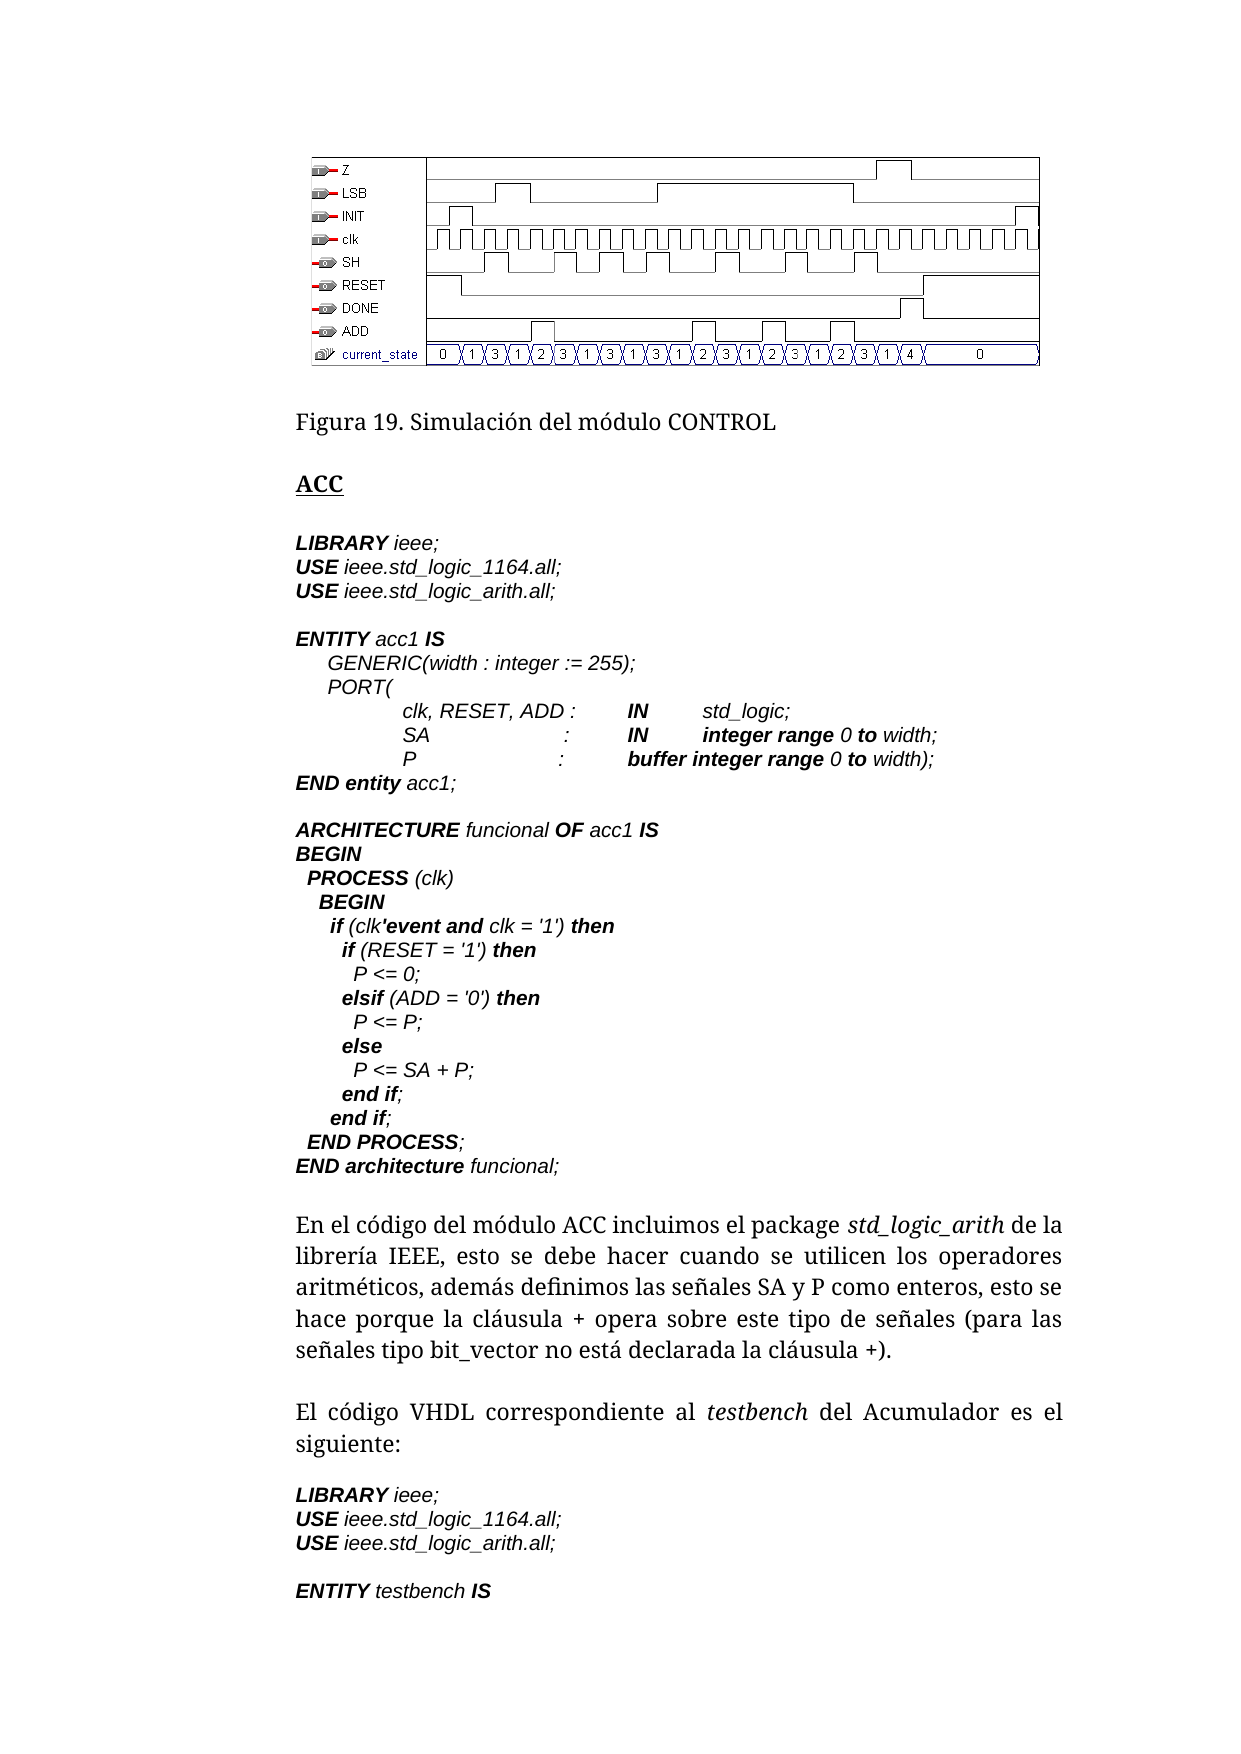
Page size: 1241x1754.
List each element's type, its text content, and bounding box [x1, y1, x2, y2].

text END architecture funcional; [295, 1154, 1063, 1178]
text USE ieee.std_logic_arith.all; [295, 579, 1063, 603]
text SA : IN integer range 0 to width; [295, 722, 1063, 746]
text El código VHDL correspondiente al testbench del Acumulador es el siguiente: [295, 1396, 1063, 1459]
text En el código del módulo ACC incluimos el package std_logic_arith de la librería IEEE, esto se debe hacer cuando se utilicen los operadores aritméticos, además definimos las señales SA y P como enteros, esto se hace porque la cláusula + opera sobre este tipo de señales (para las señales tipo bit_vector no está declarada la cláusula +). [295, 1209, 1063, 1365]
text USE ieee.std_logic_arith.all; [295, 1531, 1063, 1555]
text clk, RESET, ADD : IN std_logic; [295, 698, 1063, 722]
text P <= 0; [295, 962, 1063, 986]
text END PROCESS; [295, 1130, 1063, 1154]
text end if; [295, 1082, 1063, 1106]
text USE ieee.std_logic_1164.all; [295, 1507, 1063, 1531]
text LIBRARY ieee; [295, 1483, 1063, 1507]
text if (RESET = '1') then [295, 938, 1063, 962]
text ARCHITECTURE funcional OF acc1 IS [295, 818, 1063, 842]
text Figura 19. Simulación del módulo CONTROL [295, 406, 1063, 437]
text LIBRARY ieee; [295, 531, 1063, 555]
text PROCESS (clk) [295, 866, 1063, 890]
text PORT( [295, 674, 1063, 698]
text GENERIC(width : integer := 255); [295, 651, 1063, 674]
text ENTITY acc1 IS [295, 627, 1063, 651]
text BEGIN [295, 842, 1063, 866]
text elsif (ADD = '0') then [295, 986, 1063, 1010]
text end if; [295, 1106, 1063, 1130]
text else [295, 1034, 1063, 1058]
picture [311, 156, 1041, 366]
text P <= P; [295, 1010, 1063, 1034]
text ACC [295, 468, 1063, 499]
text P : buffer integer range 0 to width); [295, 746, 1063, 770]
text USE ieee.std_logic_1164.all; [295, 555, 1063, 579]
text P <= SA + P; [295, 1058, 1063, 1082]
text END entity acc1; [295, 770, 1063, 794]
text if (clk'event and clk = '1') then [295, 914, 1063, 938]
text BEGIN [295, 890, 1063, 914]
text ENTITY testbench IS [295, 1579, 1063, 1603]
